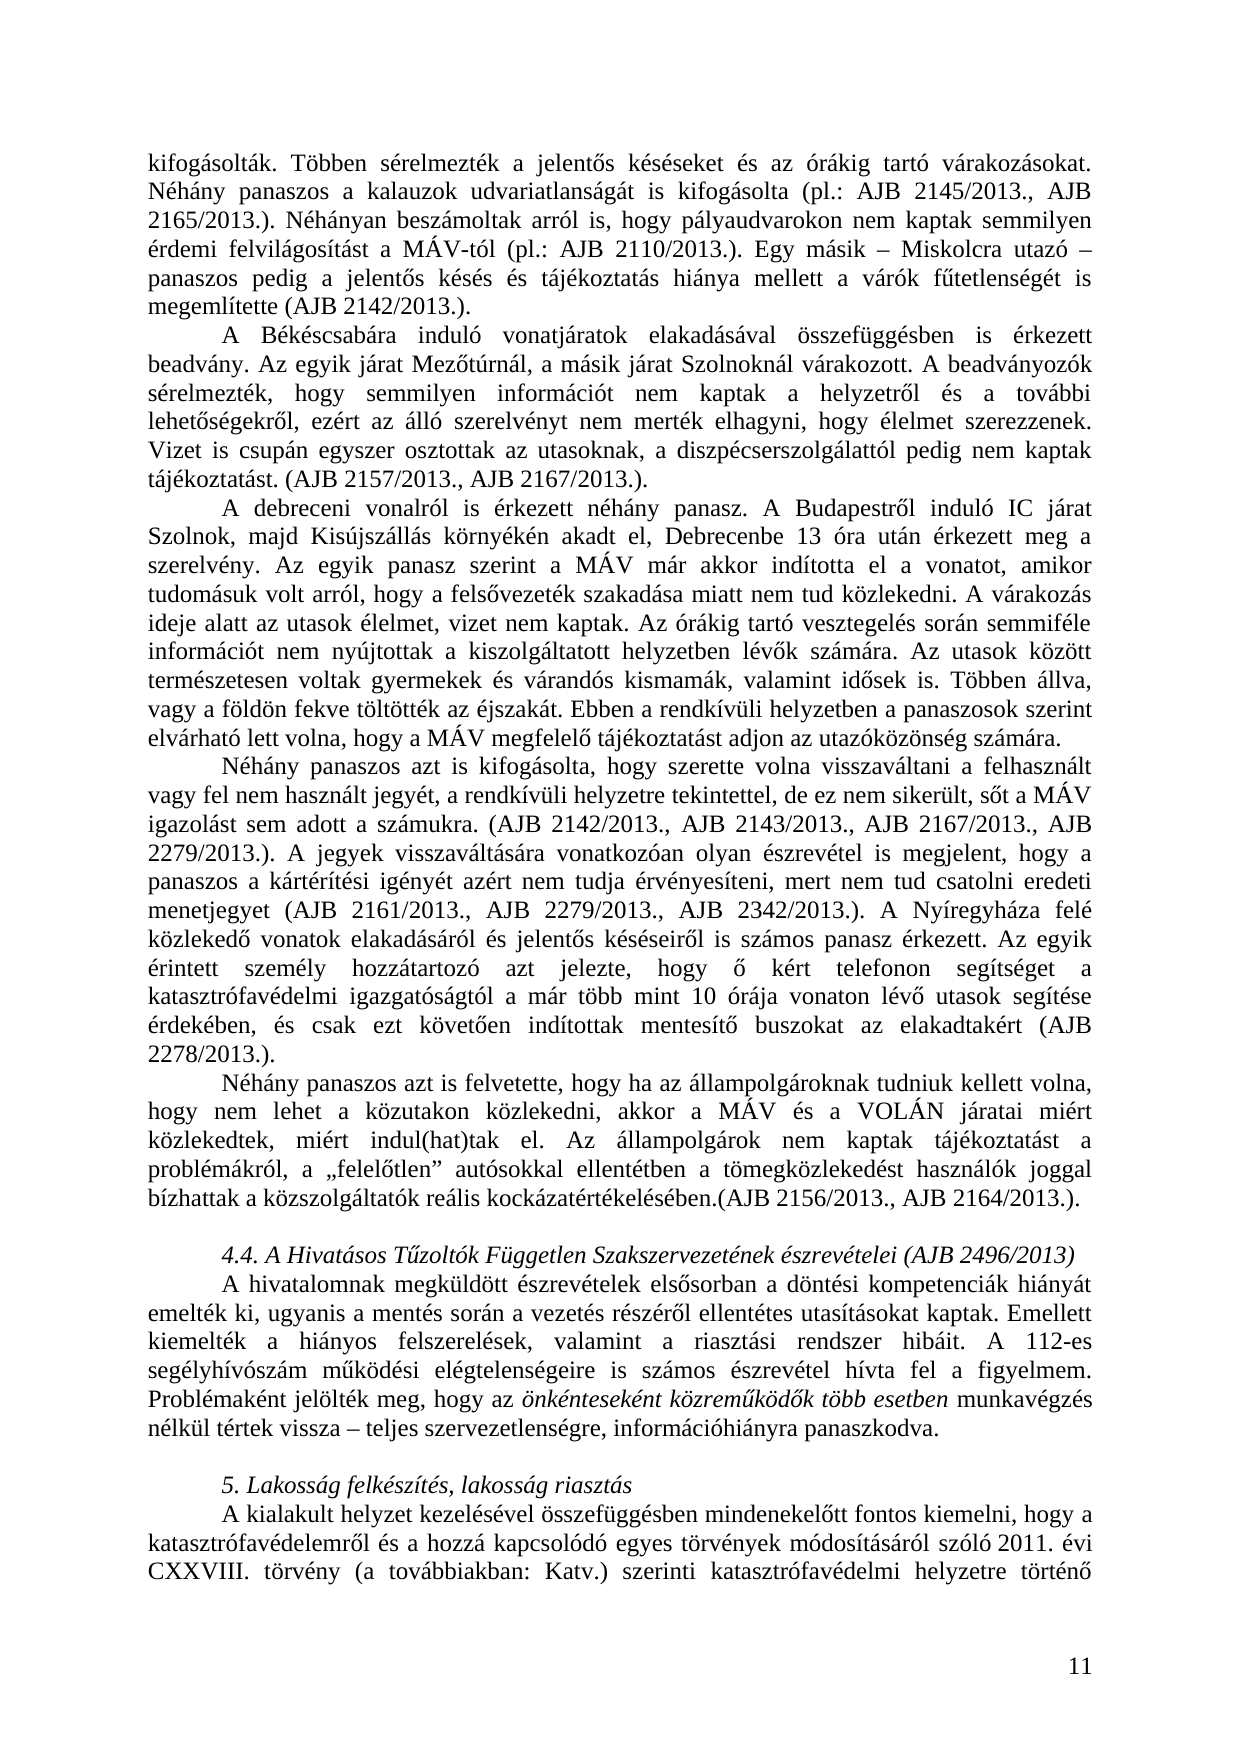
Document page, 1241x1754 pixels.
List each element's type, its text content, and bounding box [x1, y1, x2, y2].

text A hivatalomnak megküldött észrevételek elsősorban a döntési kompetenciák hiányát emelték ki, ugyanis a mentés során a vezetés részéről ellentétes utasításokat kaptak. Emellett kiemelték a hiányos felszerelések, valamint a riasztási rendszer hibáit. A 112-es segélyhívószám működési elégtelenségeire is számos észrevétel hívta fel a figyelmem. Problémaként jelölték meg, hogy az önkénteseként közreműködők több esetben munkavégzés nélkül tértek vissza – teljes szervezetlenségre, információhiányra panaszkodva. [148, 1269, 1093, 1441]
text A Békéscsabára induló vonatjáratok elakadásával összefüggésben is érkezett beadvány. Az egyik járat Mezőtúrnál, a másik járat Szolnoknál várakozott. A beadványozók sérelmezték, hogy semmilyen információt nem kaptak a helyzetről és a további lehetőségekről, ezért az álló szerelvényt nem merték elhagyni, hogy élelmet szerezzenek. Vizet is csupán egyszer osztottak az utasoknak, a diszpécserszolgálattól pedig nem kaptak tájékoztatást. (AJB 2157/2013., AJB 2167/2013.). [148, 320, 1093, 493]
text 5. Lakosság felkészítés, lakosság riasztás [148, 1470, 1093, 1499]
text 4.4. A Hivatásos Tűzoltók Független Szakszervezetének észrevételei (AJB 2496/2013) [148, 1240, 1093, 1269]
text A kialakult helyzet kezelésével összefüggésben mindenekelőtt fontos kiemelni, hogy a katasztrófavédelemről és a hozzá kapcsolódó egyes törvények módosításáról szóló 2011. évi CXXVIII. törvény (a továbbiakban: Katv.) szerinti katasztrófavédelmi helyzetre történő [148, 1499, 1093, 1585]
text Néhány panaszos azt is felvetette, hogy ha az állampolgároknak tudniuk kellett volna, hogy nem lehet a közutakon közlekedni, akkor a MÁV és a VOLÁN járatai miért közlekedtek, miért indul(hat)tak el. Az állampolgárok nem kaptak tájékoztatást a problémákról, a „felelőtlen” autósokkal ellentétben a tömegközlekedést használók joggal bízhattak a közszolgáltatók reális kockázatértékelésében.(AJB 2156/2013., AJB 2164/2013.). [148, 1068, 1093, 1211]
text kifogásolták. Többen sérelmezték a jelentős késéseket és az órákig tartó várakozásokat. Néhány panaszos a kalauzok udvariatlanságát is kifogásolta (pl.: AJB 2145/2013., AJB 2165/2013.). Néhányan beszámoltak arról is, hogy pályaudvarokon nem kaptak semmilyen érdemi felvilágosítást a MÁV-tól (pl.: AJB 2110/2013.). Egy másik – Miskolcra utazó – panaszos pedig a jelentős késés és tájékoztatás hiánya mellett a várók fűtetlenségét is megemlítette (AJB 2142/2013.). [148, 148, 1093, 320]
text Néhány panaszos azt is kifogásolta, hogy szerette volna visszaváltani a felhasznált vagy fel nem használt jegyét, a rendkívüli helyzetre tekintettel, de ez nem sikerült, sőt a MÁV igazolást sem adott a számukra. (AJB 2142/2013., AJB 2143/2013., AJB 2167/2013., AJB 2279/2013.). A jegyek visszaváltására vonatkozóan olyan észrevétel is megjelent, hogy a panaszos a kártérítési igényét azért nem tudja érvényesíteni, mert nem tud csatolni eredeti menetjegyet (AJB 2161/2013., AJB 2279/2013., AJB 2342/2013.). A Nyíregyháza felé közlekedő vonatok elakadásáról és jelentős késéseiről is számos panasz érkezett. Az egyik érintett személy hozzátartozó azt jelezte, hogy ő kért telefonon segítséget a katasztrófavédelmi igazgatóságtól a már több mint 10 órája vonaton lévő utasok segítése érdekében, és csak ezt követően indítottak mentesítő buszokat az elakadtakért (AJB 2278/2013.). [148, 751, 1093, 1068]
text A debreceni vonalról is érkezett néhány panasz. A Budapestről induló IC járat Szolnok, majd Kisújszállás környékén akadt el, Debrecenbe 13 óra után érkezett meg a szerelvény. Az egyik panasz szerint a MÁV már akkor indította el a vonatot, amikor tudomásuk volt arról, hogy a felsővezeték szakadása miatt nem tud közlekedni. A várakozás ideje alatt az utasok élelmet, vizet nem kaptak. Az órákig tartó vesztegelés során semmiféle információt nem nyújtottak a kiszolgáltatott helyzetben lévők számára. Az utasok között természetesen voltak gyermekek és várandós kismamák, valamint idősek is. Többen állva, vagy a földön fekve töltötték az éjszakát. Ebben a rendkívüli helyzetben a panaszosok szerint elvárható lett volna, hogy a MÁV megfelelő tájékoztatást adjon az utazóközönség számára. [148, 493, 1093, 751]
